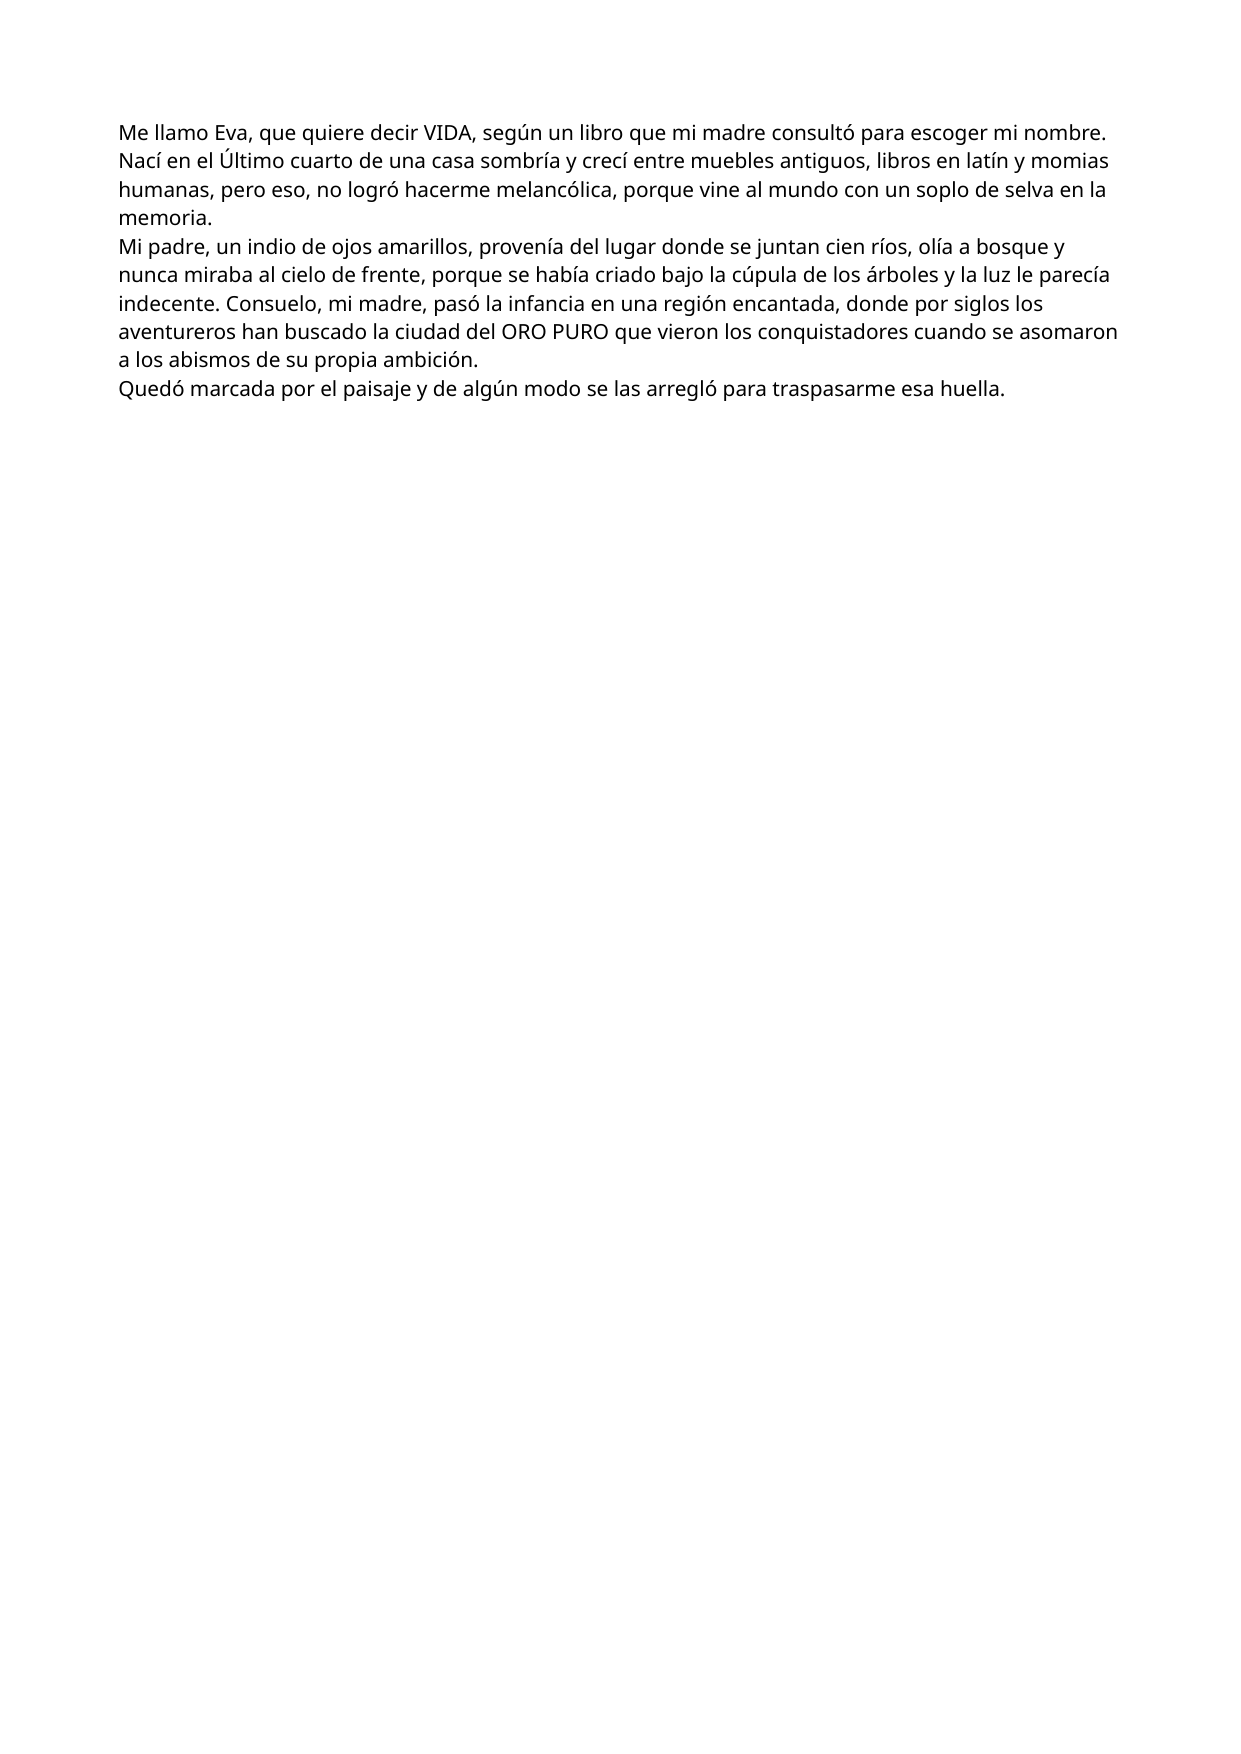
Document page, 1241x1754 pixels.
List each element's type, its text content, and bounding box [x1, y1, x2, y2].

text Quedó marcada por el paisaje y de algún modo se las arregló para traspasarme esa huella. [118, 374, 1122, 402]
text Me llamo Eva, que quiere decir VIDA, según un libro que mi madre consultó para escoger mi nombre. Nací en el Último cuarto de una casa sombría y crecí entre muebles antiguos, libros en latín y momias humanas, pero eso, no logró hacerme melancólica, porque vine al mundo con un soplo de selva en la memoria. [118, 118, 1122, 232]
text Mi padre, un indio de ojos amarillos, provenía del lugar donde se juntan cien ríos, olía a bosque y nunca miraba al cielo de frente, porque se había criado bajo la cúpula de los árboles y la luz le parecía indecente. Consuelo, mi madre, pasó la infancia en una región encantada, donde por siglos los aventureros han buscado la ciudad del ORO PURO que vieron los conquistadores cuando se asomaron a los abismos de su propia ambición. [118, 232, 1122, 374]
